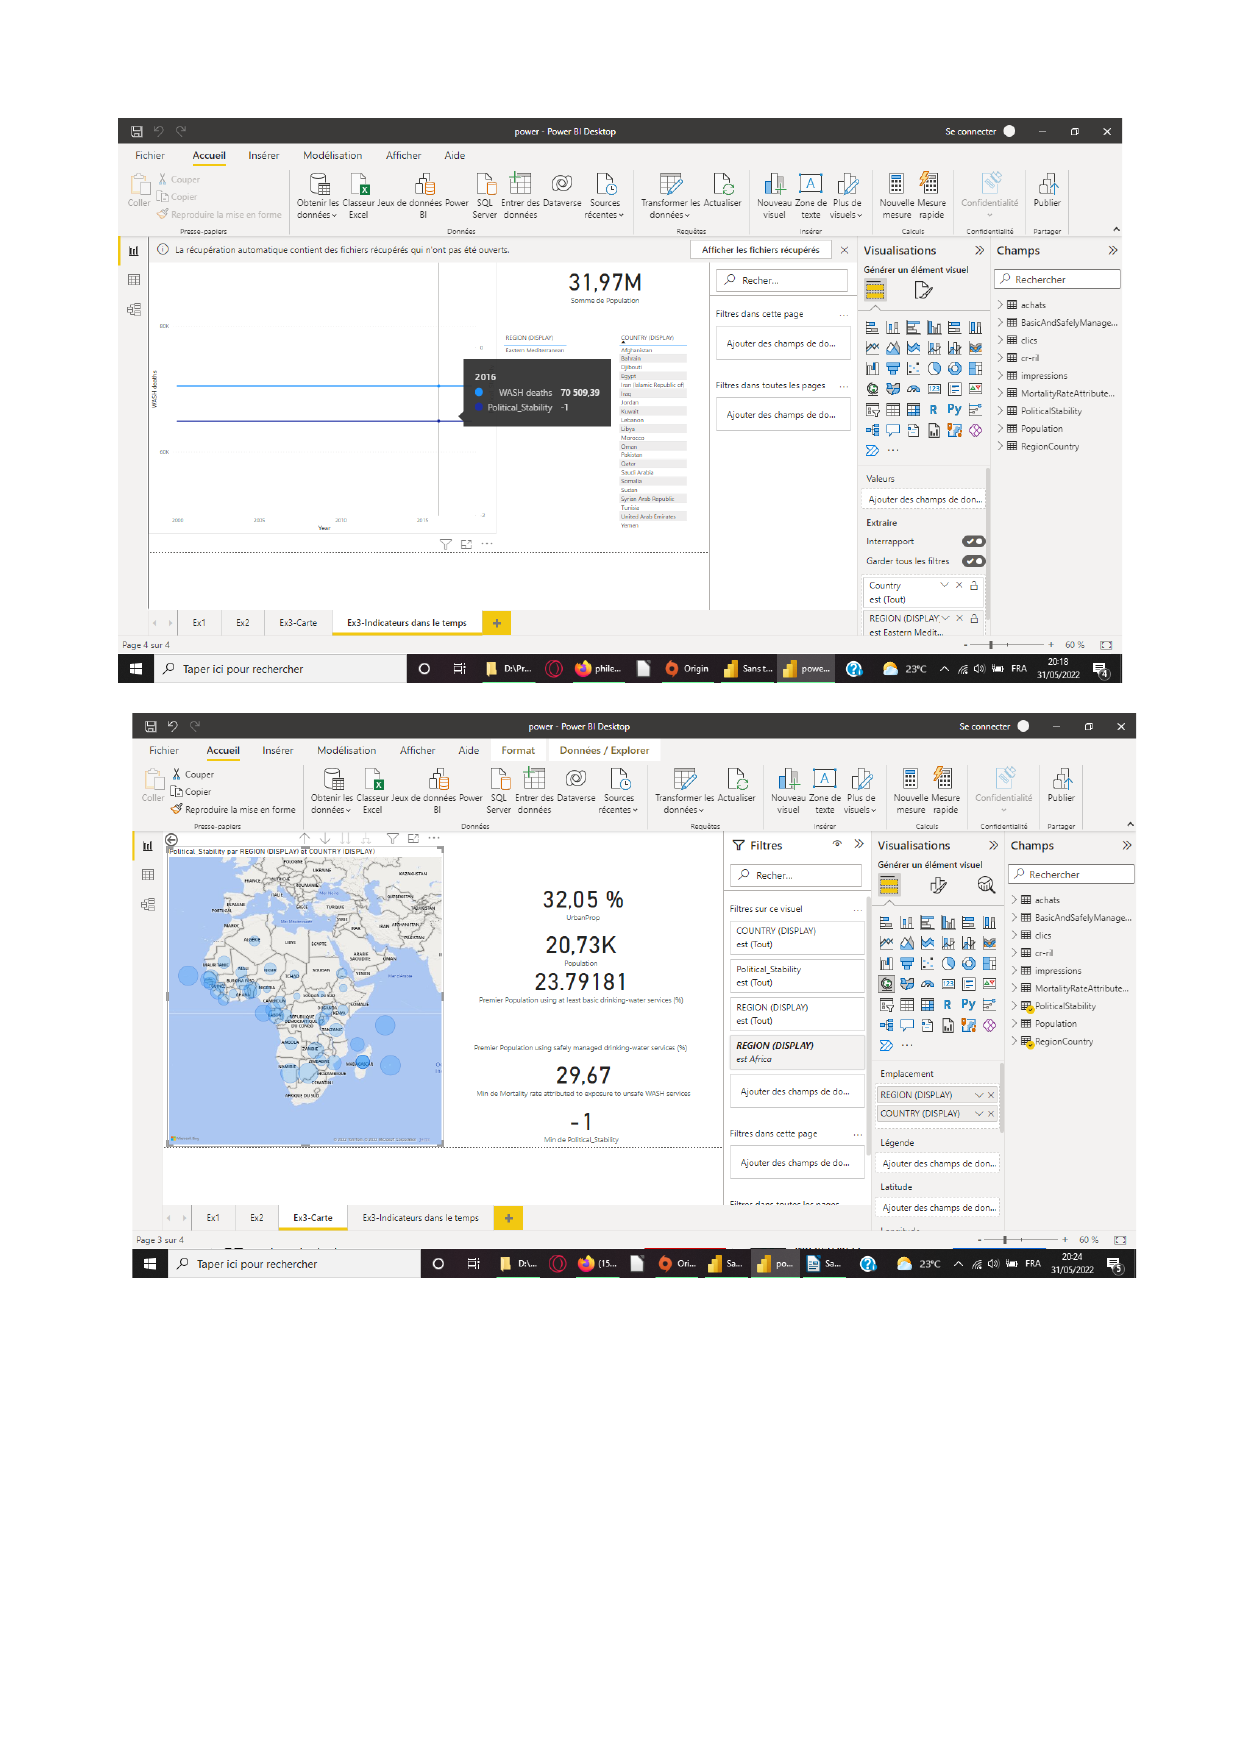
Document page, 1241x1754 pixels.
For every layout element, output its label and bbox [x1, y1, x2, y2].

picture [118, 118, 1123, 683]
picture [132, 713, 1137, 1278]
